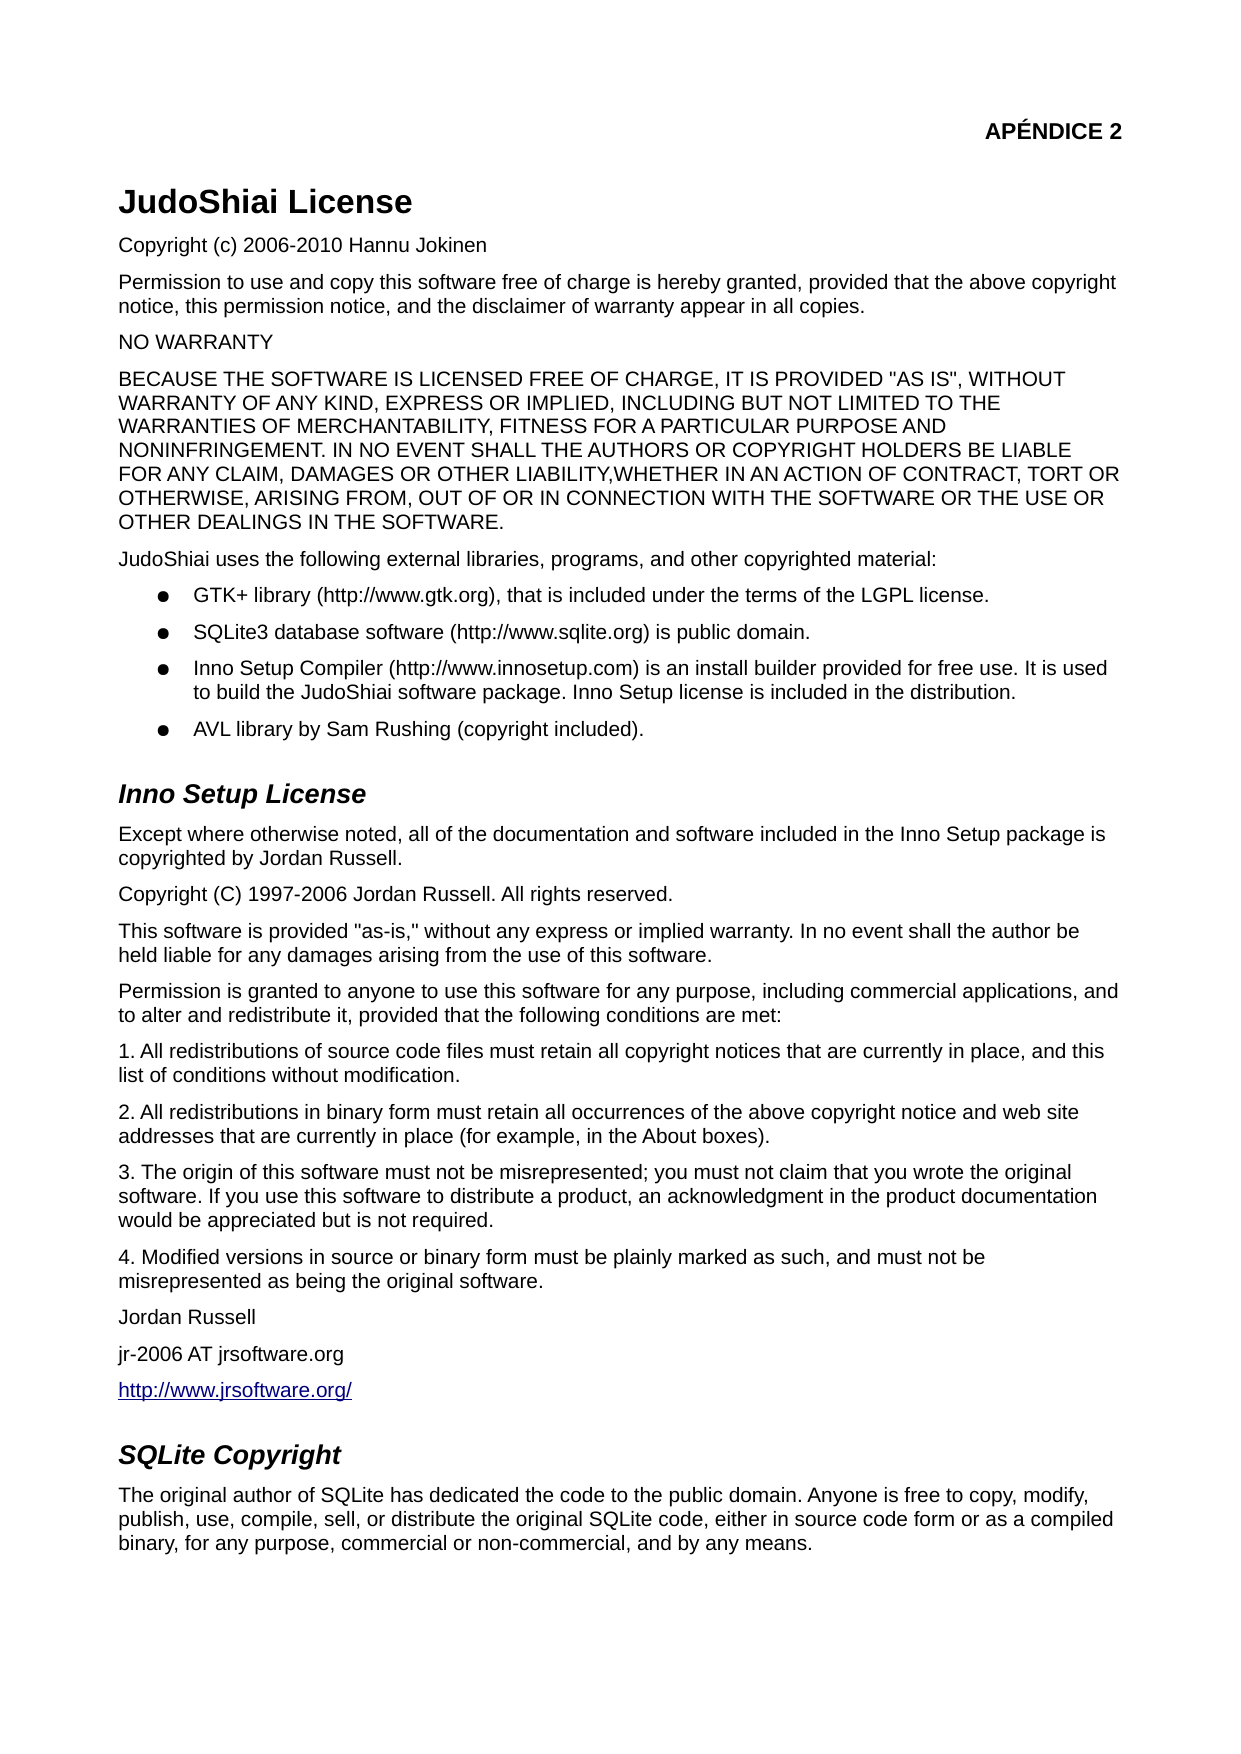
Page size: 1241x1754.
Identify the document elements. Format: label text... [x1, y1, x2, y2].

list AVL library by Sam Rushing (copyright included). [156, 716, 1122, 740]
text Copyright (C) 1997-2006 Jordan Russell. All rights reserved. [118, 882, 1122, 906]
text 1. All redistributions of source code files must retain all copyright notices that are currently in place, and this list of conditions without modification. [118, 1039, 1122, 1087]
text This software is provided "as-is," without any express or implied warranty. In no event shall the author be held liable for any damages arising from the use of this software. [118, 918, 1122, 966]
text jr-2006 AT jrsoftware.org [118, 1341, 1122, 1365]
list SQLite3 database software (http://www.sqlite.org) is public domain. [156, 619, 1122, 643]
subtitle JudoShiai License [118, 182, 1122, 221]
text http://www.jrsoftware.org/ [118, 1378, 1122, 1402]
subtitle SQLite Copyright [118, 1439, 1122, 1471]
text BECAUSE THE SOFTWARE IS LICENSED FREE OF CHARGE, IT IS PROVIDED "AS IS", WITHOUT WARRANTY OF ANY KIND, EXPRESS OR IMPLIED, INCLUDING BUT NOT LIMITED TO THE WARRANTIES OF MERCHANTABILITY, FITNESS FOR A PARTICULAR PURPOSE AND NONINFRINGEMENT. IN NO EVENT SHALL THE AUTHORS OR COPYRIGHT HOLDERS BE LIABLE FOR ANY CLAIM, DAMAGES OR OTHER LIABILITY,WHETHER IN AN ACTION OF CONTRACT, TORT OR OTHERWISE, ARISING FROM, OUT OF OR IN CONNECTION WITH THE SOFTWARE OR THE USE OR OTHER DEALINGS IN THE SOFTWARE. [118, 366, 1122, 534]
text NO WARRANTY [118, 330, 1122, 354]
list Inno Setup Compiler (http://www.innosetup.com) is an install builder provided for free use. It is used to build the JudoShiai software package. Inno Setup license is included in the distribution. [156, 656, 1122, 704]
text 3. The origin of this software must not be misrepresented; you must not claim that you wrote the original software. If you use this software to distribute a product, an acknowledgment in the product documentation would be appreciated but is not required. [118, 1160, 1122, 1232]
text 2. All redistributions in binary form must retain all occurrences of the above copyright notice and web site addresses that are currently in place (for example, in the About boxes). [118, 1100, 1122, 1148]
text Permission is granted to anyone to use this software for any purpose, including commercial applications, and to alter and redistribute it, provided that the following conditions are met: [118, 979, 1122, 1027]
subtitle Inno Setup License [118, 778, 1122, 809]
text The original author of SQLite has dedicated the code to the public domain. Anyone is free to copy, modify, publish, use, compile, sell, or distribute the original SQLite code, either in source code form or as a compiled binary, for any purpose, commercial or non-commercial, and by any means. [118, 1483, 1122, 1555]
text JudoShiai uses the following external libraries, programs, and other copyrighted material: [118, 547, 1122, 571]
text Jordan Russell [118, 1305, 1122, 1329]
text 4. Modified versions in source or binary form must be plainly marked as such, and must not be misrepresented as being the original software. [118, 1244, 1122, 1292]
text Permission to use and copy this software free of charge is hereby granted, provided that the above copyright notice, this permission notice, and the disclaimer of warranty appear in all copies. [118, 269, 1122, 317]
text Except where otherwise noted, all of the documentation and software included in the Inno Setup package is copyrighted by Jordan Russell. [118, 822, 1122, 869]
text APÉNDICE 2 [118, 118, 1122, 144]
list GTK+ library (http://www.gtk.org), that is included under the terms of the LGPL license. [156, 583, 1122, 607]
text Copyright (c) 2006-2010 Hannu Jokinen [118, 233, 1122, 257]
